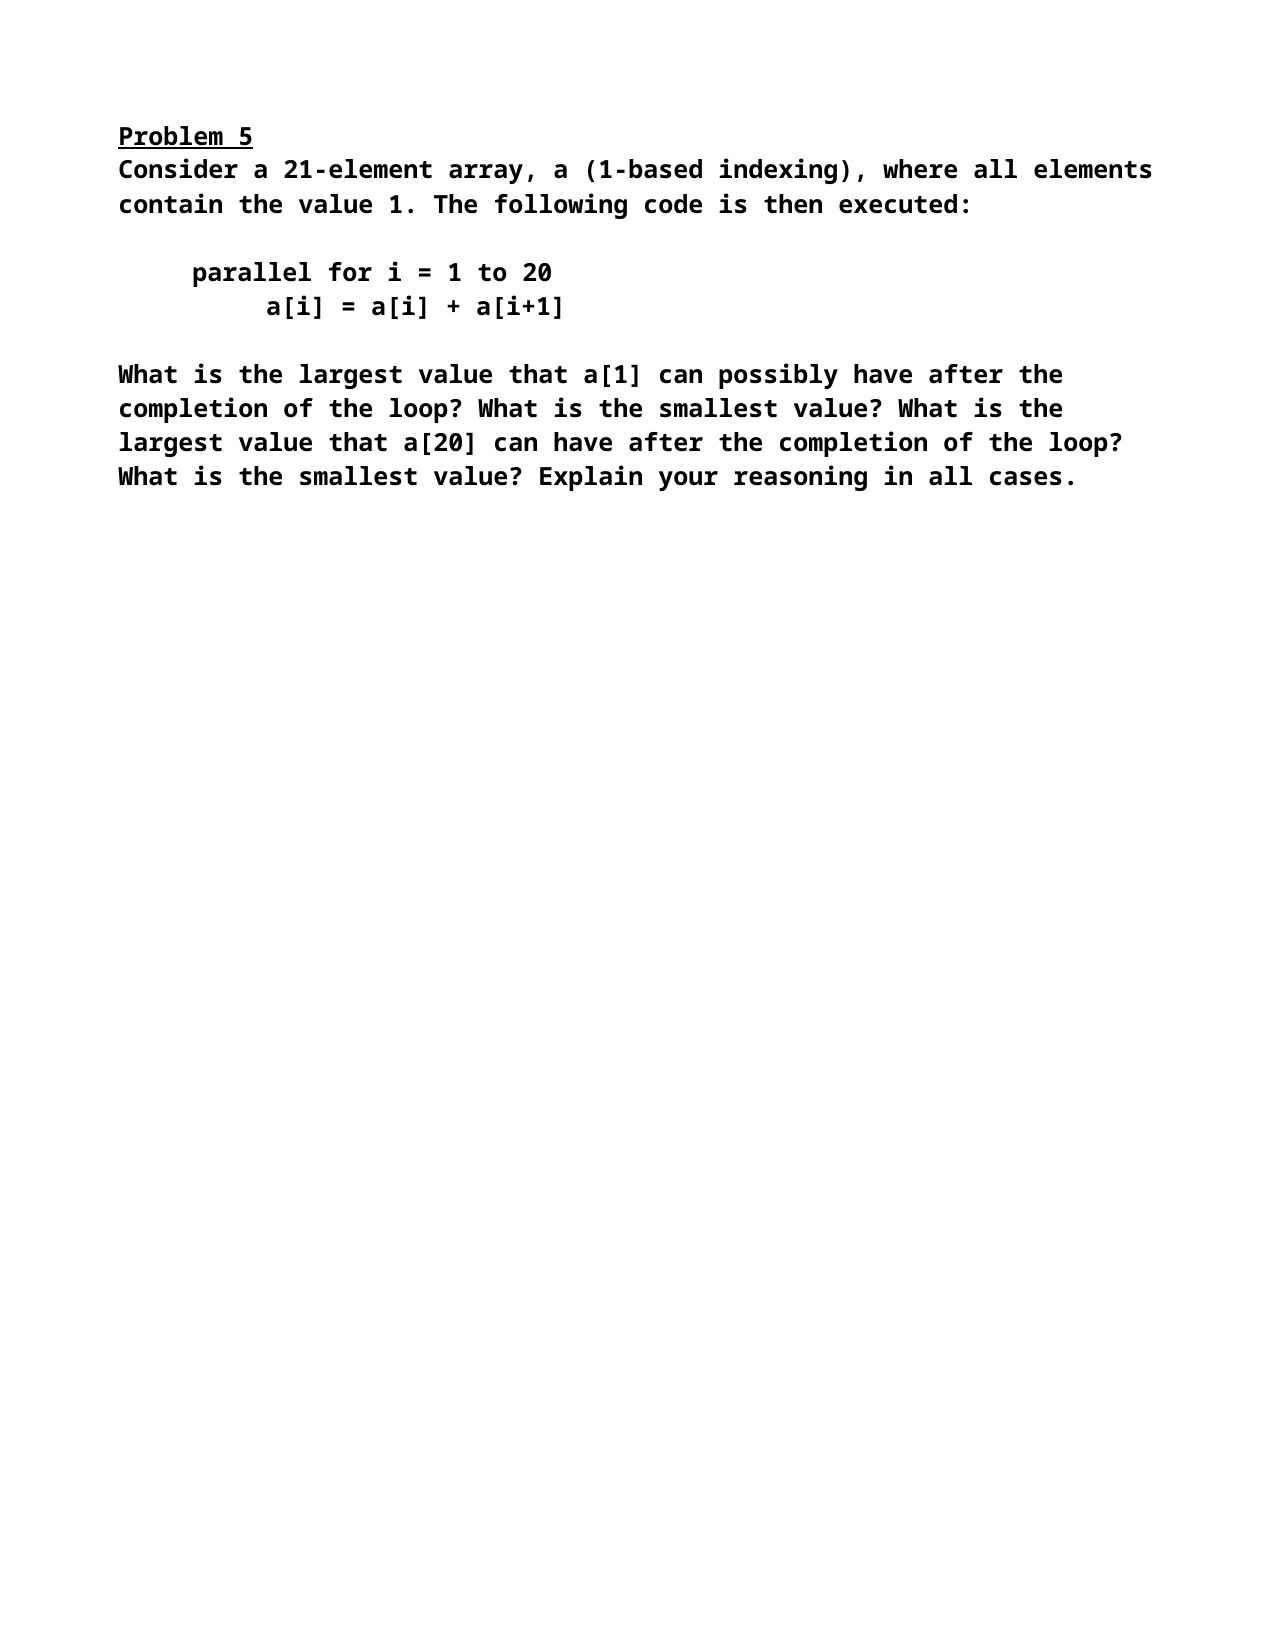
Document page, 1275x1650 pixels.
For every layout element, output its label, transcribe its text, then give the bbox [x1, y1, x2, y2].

text a[i] = a[i] + a[i+1] [118, 288, 1157, 322]
text parallel for i = 1 to 20 [118, 254, 1157, 288]
text Problem 5 [118, 118, 1157, 152]
text Consider a 21-element array, a (1-based indexing), where all elements contain the value 1. The following code is then executed: [118, 152, 1157, 220]
text What is the largest value that a[1] can possibly have after the completion of the loop? What is the smallest value? What is the largest value that a[20] can have after the completion of the loop? What is the smallest value? Explain your reasoning in all cases. [118, 357, 1157, 493]
